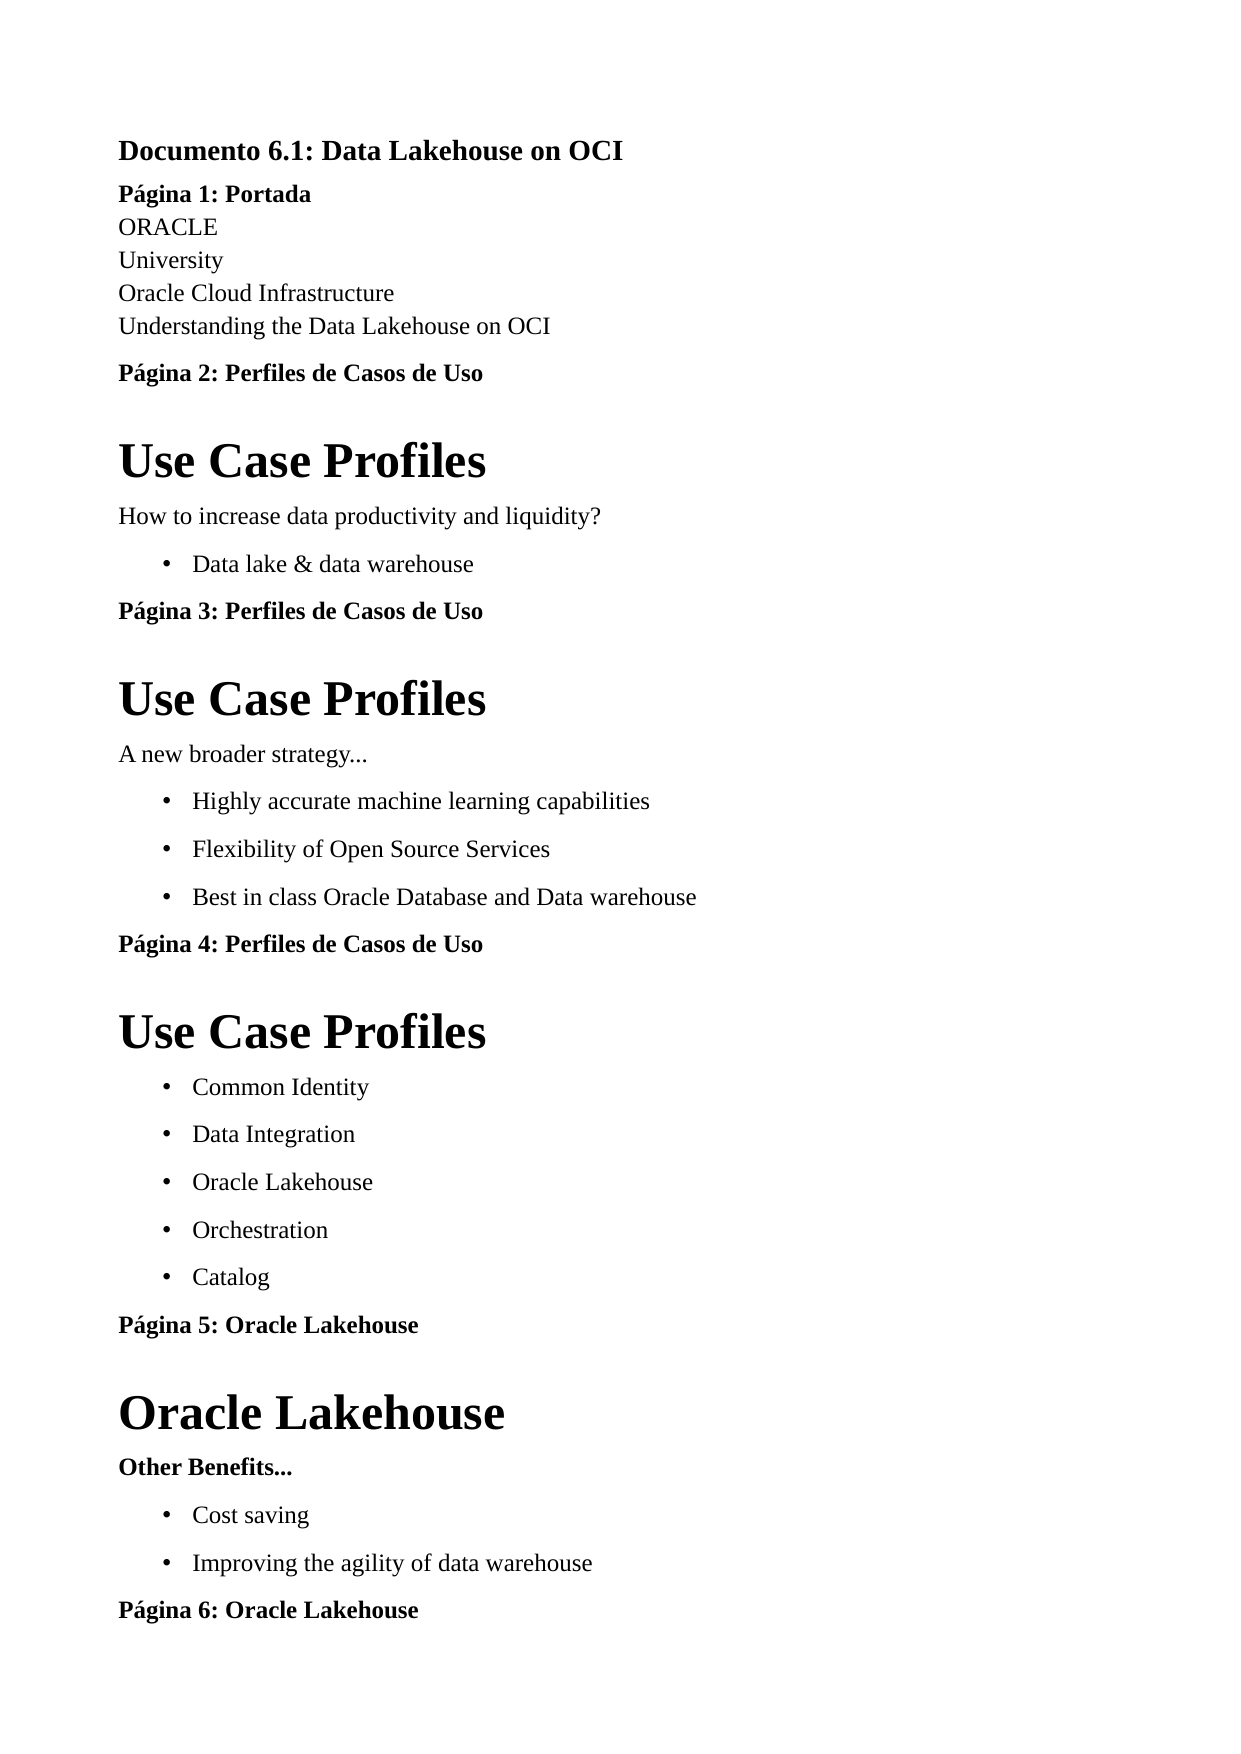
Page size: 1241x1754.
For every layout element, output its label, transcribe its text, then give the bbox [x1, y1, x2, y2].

text How to increase data productivity and liquidity? [118, 501, 1122, 530]
list Highly accurate machine learning capabilities [162, 786, 1122, 815]
list Cost saving [162, 1500, 1122, 1529]
text Página 3: Perfiles de Casos de Uso [118, 596, 1122, 625]
subtitle Use Case Profiles [118, 1002, 1122, 1059]
text Página 4: Perfiles de Casos de Uso [118, 929, 1122, 958]
subtitle Documento 6.1: Data Lakehouse on OCI [118, 133, 1122, 166]
text A new broader strategy... [118, 739, 1122, 768]
list Oracle Lakehouse [162, 1167, 1122, 1196]
list Improving the agility of data warehouse [162, 1548, 1122, 1576]
text Página 2: Perfiles de Casos de Uso [118, 358, 1122, 387]
list Flexibility of Open Source Services [162, 834, 1122, 863]
subtitle Use Case Profiles [118, 669, 1122, 726]
subtitle Use Case Profiles [118, 431, 1122, 488]
text Página 6: Oracle Lakehouse [118, 1595, 1122, 1624]
subtitle Oracle Lakehouse [118, 1382, 1122, 1440]
text Other Benefits... [118, 1452, 1122, 1481]
list Catalog [162, 1262, 1122, 1291]
list Best in class Oracle Database and Data warehouse [162, 882, 1122, 910]
list Data Integration [162, 1119, 1122, 1148]
text Página 5: Oracle Lakehouse [118, 1310, 1122, 1339]
list Data lake & data warehouse [162, 549, 1122, 577]
text Página 1: Portada ORACLE University Oracle Cloud Infrastructure Understanding the Data Lakehouse on OCI [118, 179, 1122, 339]
list Common Identity [162, 1072, 1122, 1101]
list Orchestration [162, 1215, 1122, 1243]
